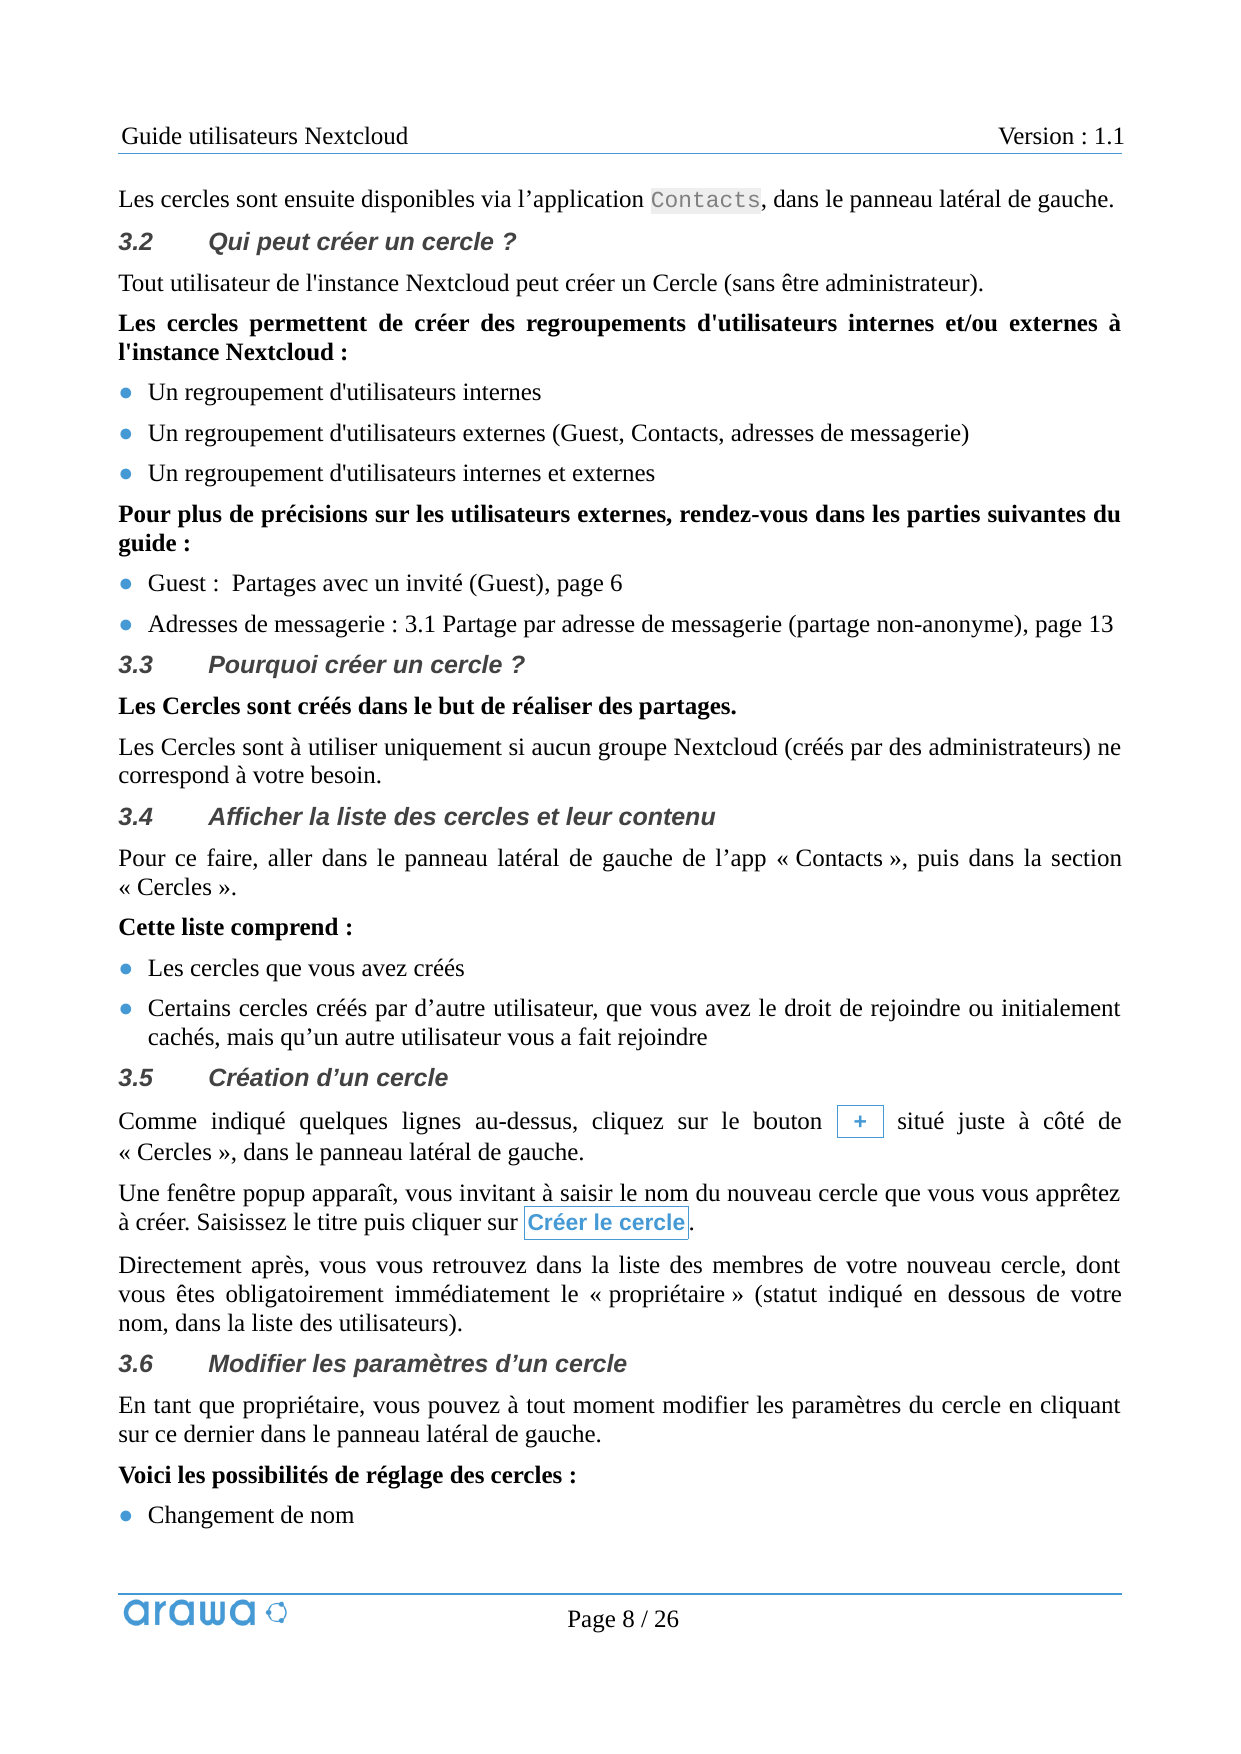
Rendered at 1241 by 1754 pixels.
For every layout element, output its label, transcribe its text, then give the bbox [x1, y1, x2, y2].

text Les cercles permettent de créer des regroupements d'utilisateurs internes et/ou externes à l'instance Nextcloud : [118, 308, 1122, 366]
text Les Cercles sont à utiliser uniquement si aucun groupe Nextcloud (créés par des administrateurs) ne correspond à votre besoin. [118, 732, 1122, 789]
list Guest : Partages avec un invité (Guest), page 6 [118, 568, 1122, 597]
text Voici les possibilités de réglage des cercles : [118, 1460, 1122, 1488]
subtitle Qui peut créer un cercle ? [118, 226, 1122, 255]
subtitle Afficher la liste des cercles et leur contenu [118, 802, 1122, 831]
text Comme indiqué quelques lignes au-dessus, cliquez sur le bouton + situé juste à côté de « Cercles », dans le panneau latéral de gauche. [118, 1105, 1122, 1166]
list Changement de nom [118, 1500, 1122, 1529]
subtitle Création d’un cercle [118, 1063, 1122, 1092]
text Directement après, vous vous retrouvez dans la liste des membres de votre nouveau cercle, dont vous êtes obligatoirement immédiatement le « propriétaire » (statut indiqué en dessous de votre nom, dans la liste des utilisateurs). [118, 1251, 1122, 1337]
text Une fenêtre popup apparaît, vous invitant à saisir le nom du nouveau cercle que vous vous apprêtez à créer. Saisissez le titre puis cliquer sur Créer le cercle. [118, 1178, 1122, 1239]
list Un regroupement d'utilisateurs internes et externes [118, 458, 1122, 487]
text Cette liste comprend : [118, 912, 1122, 941]
text En tant que propriétaire, vous pouvez à tout moment modifier les paramètres du cercle en cliquant sur ce dernier dans le panneau latéral de gauche. [118, 1391, 1122, 1448]
text Tout utilisateur de l'instance Nextcloud peut créer un Cercle (sans être administrateur). [118, 268, 1122, 296]
text Les cercles sont ensuite disponibles via l’application Contacts, dans le panneau latéral de gauche. [118, 184, 1122, 214]
list Un regroupement d'utilisateurs internes [118, 377, 1122, 406]
text Pour ce faire, aller dans le panneau latéral de gauche de l’app « Contacts », puis dans la section « Cercles ». [118, 843, 1122, 901]
list Adresses de messagerie : 3.1 Partage par adresse de messagerie (partage non-anonyme), page 13 [118, 609, 1122, 638]
list Un regroupement d'utilisateurs externes (Guest, Contacts, adresses de messagerie) [118, 418, 1122, 447]
subtitle Pourquoi créer un cercle ? [118, 650, 1122, 679]
subtitle Modifier les paramètres d’un cercle [118, 1349, 1122, 1378]
list Les cercles que vous avez créés [118, 953, 1122, 982]
picture [121, 1597, 290, 1628]
list Certains cercles créés par d’autre utilisateur, que vous avez le droit de rejoindre ou initialement cachés, mais qu’un autre utilisateur vous a fait rejoindre [118, 993, 1122, 1051]
text Les Cercles sont créés dans le but de réaliser des partages. [118, 691, 1122, 720]
text Pour plus de précisions sur les utilisateurs externes, rendez-vous dans les parties suivantes du guide : [118, 499, 1122, 557]
